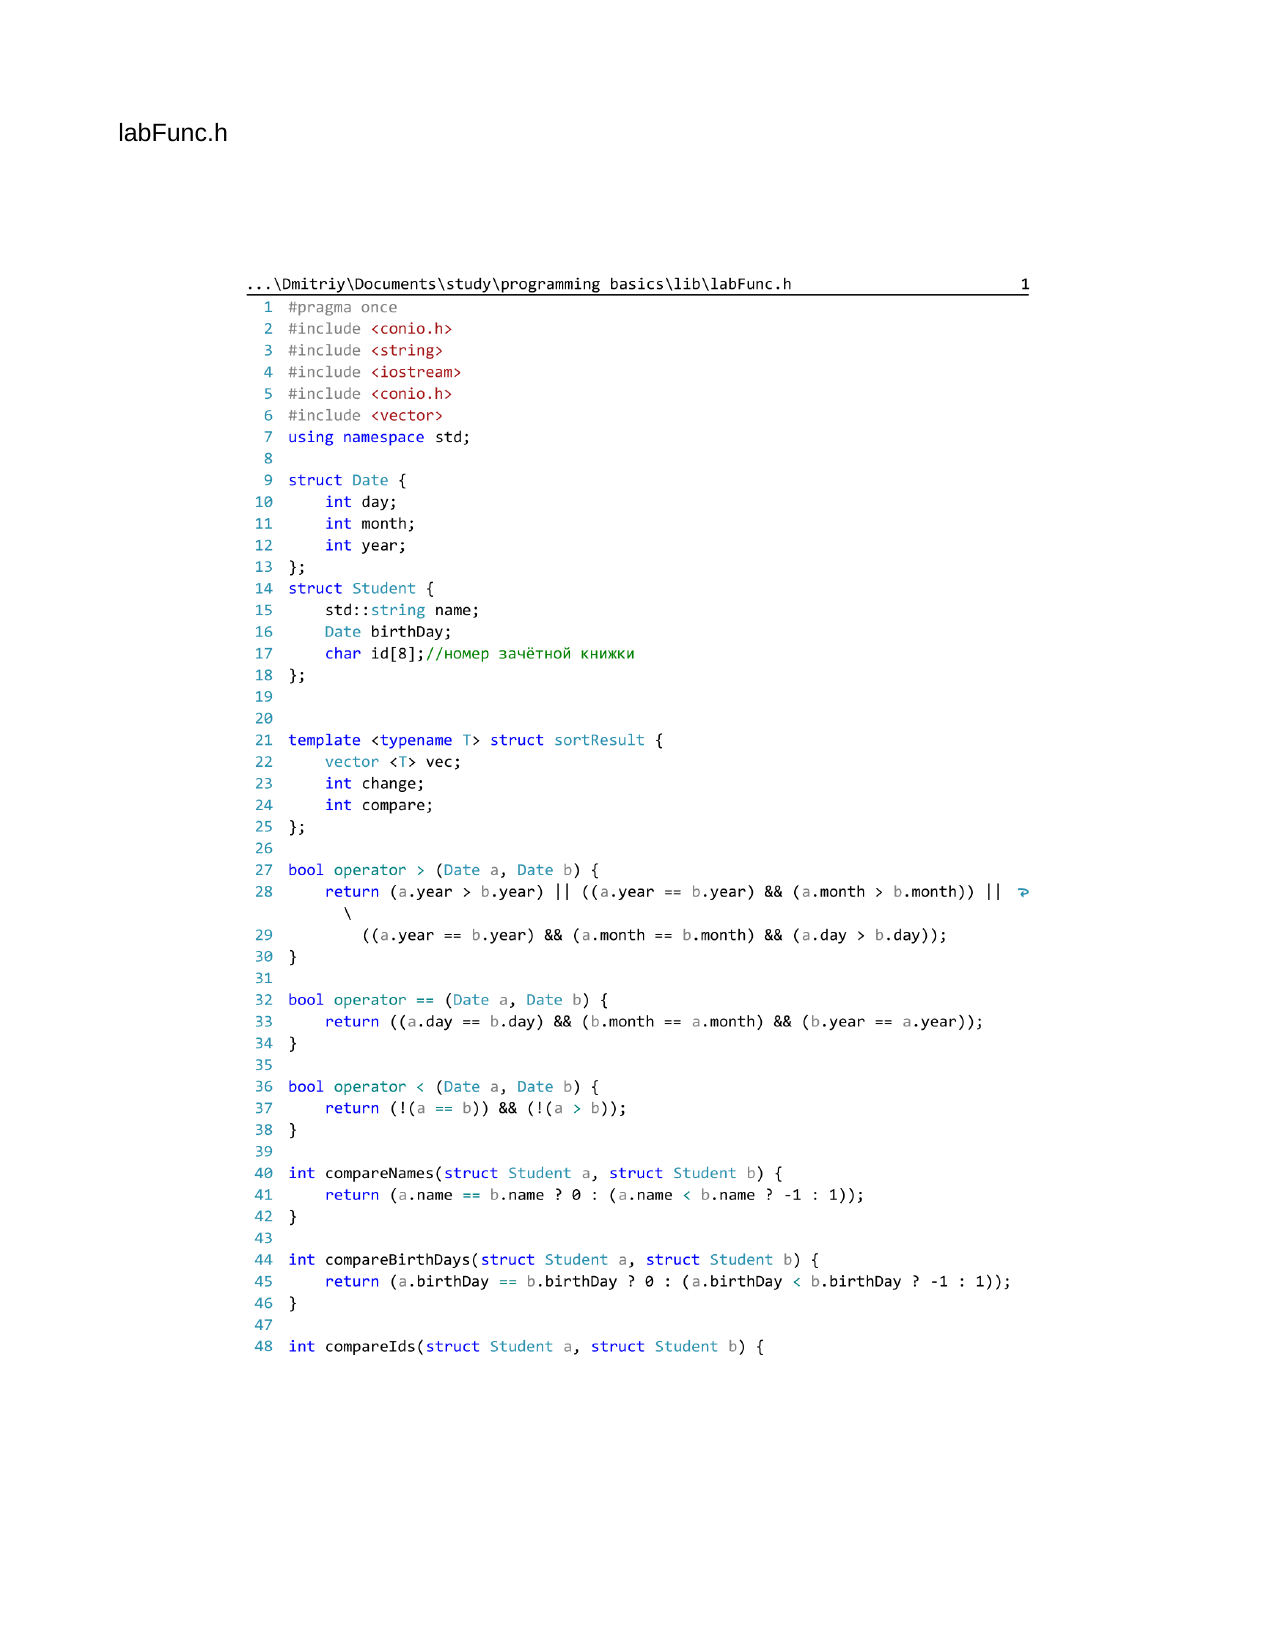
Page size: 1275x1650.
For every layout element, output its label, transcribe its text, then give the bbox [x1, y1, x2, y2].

picture [118, 146, 1157, 1491]
text labFunc.h [118, 118, 1157, 146]
